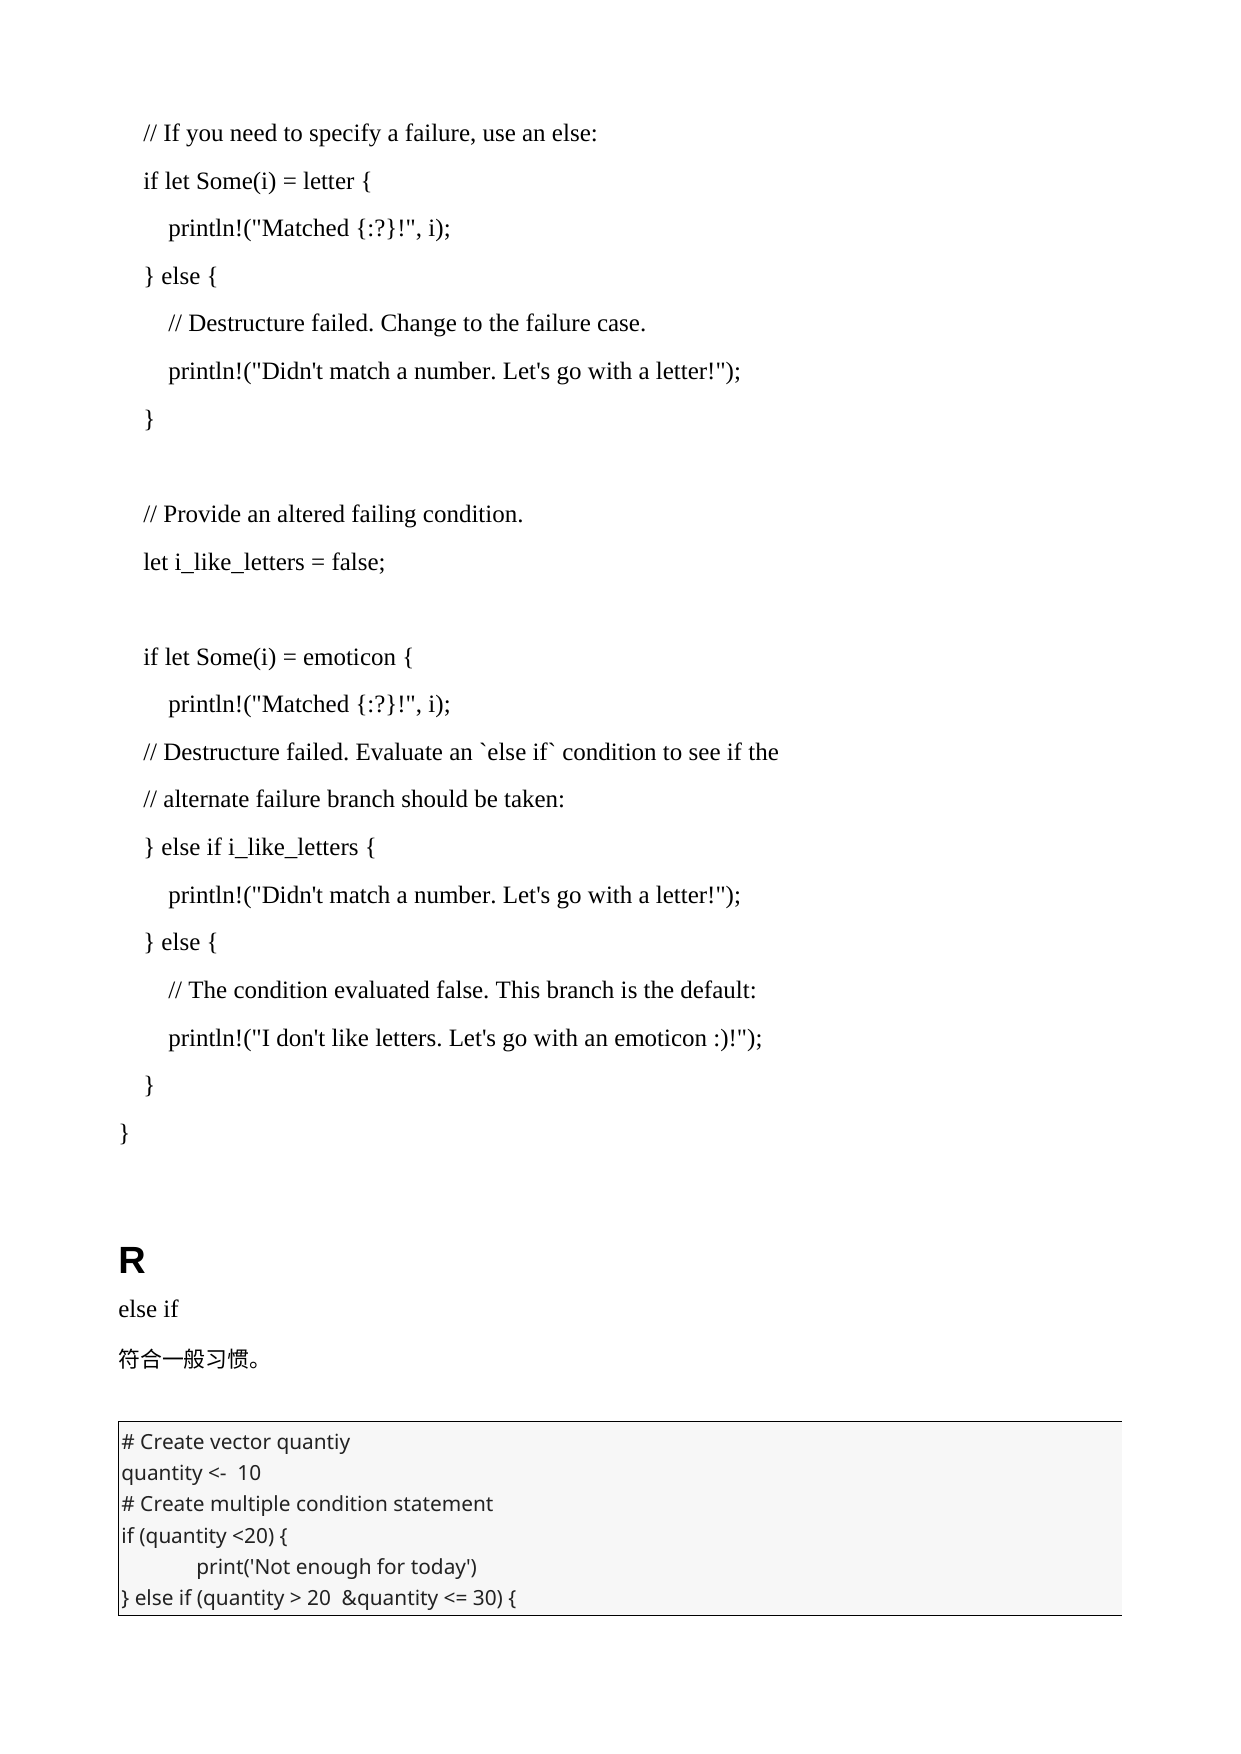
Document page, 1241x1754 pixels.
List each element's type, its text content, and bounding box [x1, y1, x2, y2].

text else if [118, 1294, 1122, 1323]
text println!("I don't like letters. Let's go with an emoticon :)!"); [118, 1023, 1122, 1051]
text } [118, 1118, 1122, 1147]
text if let Some(i) = emoticon { [118, 642, 1122, 671]
text } else if (quantity > 20 &quantity <= 30) { [119, 1577, 1122, 1615]
text // If you need to specify a failure, use an else: [118, 118, 1122, 147]
text println!("Matched {:?}!", i); [118, 213, 1122, 242]
subtitle R [118, 1238, 1122, 1282]
text } [118, 404, 1122, 432]
text } else { [118, 927, 1122, 956]
text // Destructure failed. Evaluate an `else if` condition to see if the [118, 737, 1122, 766]
text if (quantity <20) { [119, 1515, 1122, 1546]
text } else { [118, 261, 1122, 290]
text if let Some(i) = letter { [118, 166, 1122, 194]
text 符合一般习惯。 [118, 1342, 1122, 1373]
text quantity <- 10 [119, 1452, 1122, 1484]
text // Destructure failed. Change to the failure case. [118, 308, 1122, 337]
text let i_like_letters = false; [118, 547, 1122, 575]
text // Provide an altered failing condition. [118, 499, 1122, 528]
text // alternate failure branch should be taken: [118, 784, 1122, 813]
text print('Not enough for today') [119, 1546, 1122, 1577]
text println!("Matched {:?}!", i); [118, 689, 1122, 718]
text // The condition evaluated false. This branch is the default: [118, 975, 1122, 1004]
text println!("Didn't match a number. Let's go with a letter!"); [118, 880, 1122, 908]
text # Create multiple condition statement [119, 1484, 1122, 1515]
text println!("Didn't match a number. Let's go with a letter!"); [118, 356, 1122, 385]
text } else if i_like_letters { [118, 832, 1122, 861]
text } [118, 1070, 1122, 1099]
text # Create vector quantiy [119, 1422, 1122, 1452]
